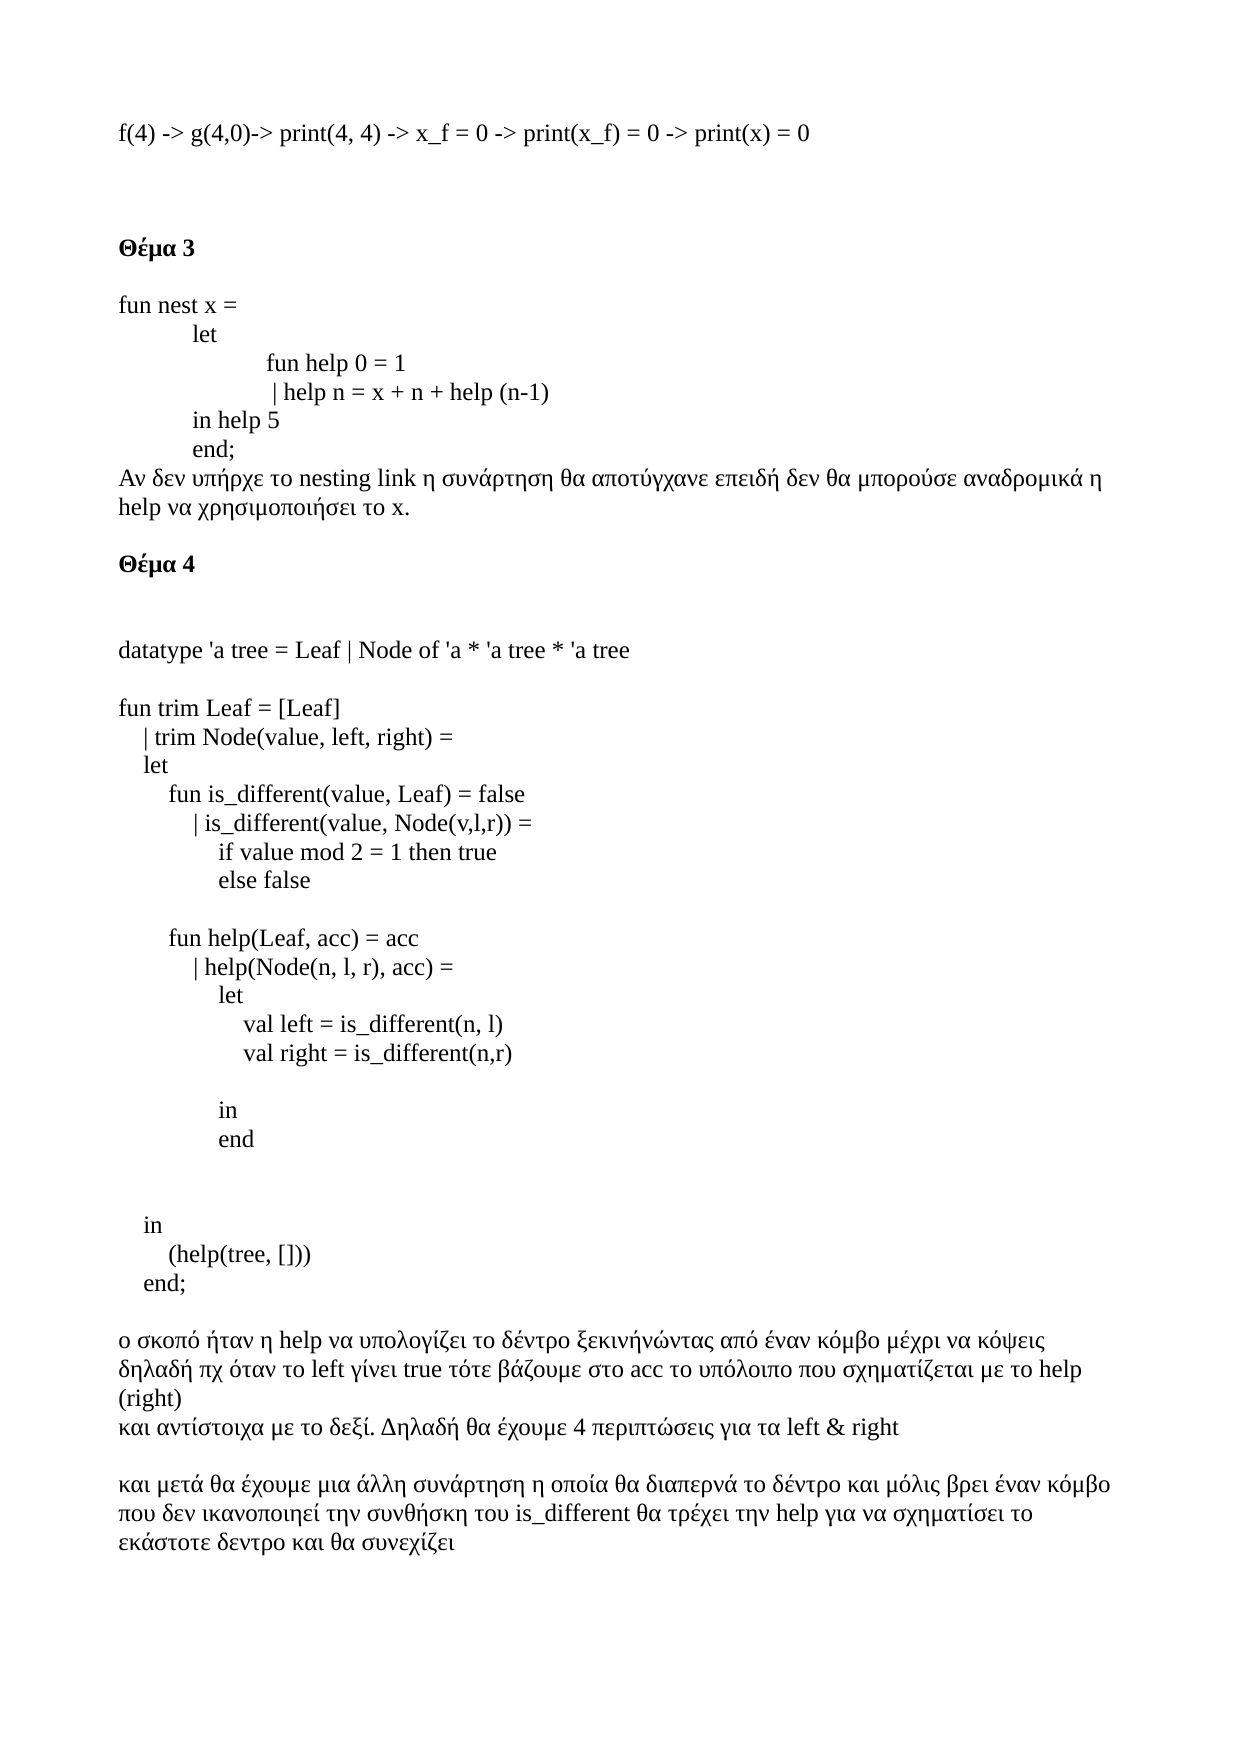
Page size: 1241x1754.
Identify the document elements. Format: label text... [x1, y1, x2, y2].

text f(4) -> g(4,0)-> print(4, 4) -> x_f = 0 -> print(x_f) = 0 -> print(x) = 0 [118, 118, 1122, 147]
text end; [118, 1268, 1122, 1297]
text | is_different(value, Node(v,l,r)) = [118, 808, 1122, 837]
text else false [118, 866, 1122, 894]
text και αντίστοιχα με το δεξί. Δηλαδή θα έχουμε 4 περιπτώσεις για τα left & right [118, 1412, 1122, 1441]
text ο σκοπό ήταν η help να υπολογίζει το δέντρο ξεκινήνώντας από έναν κόμβο μέχρι να κόψεις [118, 1326, 1122, 1354]
text Θέμα 3 [118, 233, 1122, 262]
text val right = is_different(n,r) [118, 1038, 1122, 1067]
text datatype 'a tree = Leaf | Node of 'a * 'a tree * 'a tree [118, 636, 1122, 664]
text in [118, 1211, 1122, 1239]
text | help n = x + n + help (n-1) [118, 377, 1122, 406]
text val left = is_different(n, l) [118, 1009, 1122, 1038]
text in help 5 [118, 406, 1122, 434]
text fun trim Leaf = [Leaf] [118, 693, 1122, 722]
text | help(Node(n, l, r), acc) = [118, 952, 1122, 981]
text | trim Node(value, left, right) = [118, 722, 1122, 751]
text let [118, 751, 1122, 779]
text δηλαδή πχ όταν το left γίνει true τότε βάζουμε στο acc το υπόλοιπο που σχηματίζεται με το help (right) [118, 1354, 1122, 1412]
text fun is_different(value, Leaf) = false [118, 779, 1122, 808]
text (help(tree, [])) [118, 1239, 1122, 1268]
text in [118, 1096, 1122, 1124]
text fun help(Leaf, acc) = acc [118, 923, 1122, 952]
text let [118, 319, 1122, 348]
text Θέμα 4 [118, 549, 1122, 578]
text fun nest x = [118, 291, 1122, 319]
text fun help 0 = 1 [118, 348, 1122, 377]
text και μετά θα έχουμε μια άλλη συνάρτηση η οποία θα διαπερνά το δέντρο και μόλις βρει έναν κόμβο που δεν ικανοποιηεί την συνθήσκη του is_different θα τρέχει την help για να σχηματίσει το εκάστοτε δεντρο και θα συνεχίζει [118, 1469, 1122, 1556]
text let [118, 981, 1122, 1009]
text end [118, 1124, 1122, 1153]
text Αν δεν υπήρχε το nesting link η συνάρτηση θα αποτύγχανε επειδή δεν θα μπορούσε αναδρομικά η help να χρησιμοποιήσει το x. [118, 463, 1122, 521]
text if value mod 2 = 1 then true [118, 837, 1122, 866]
text end; [118, 434, 1122, 463]
